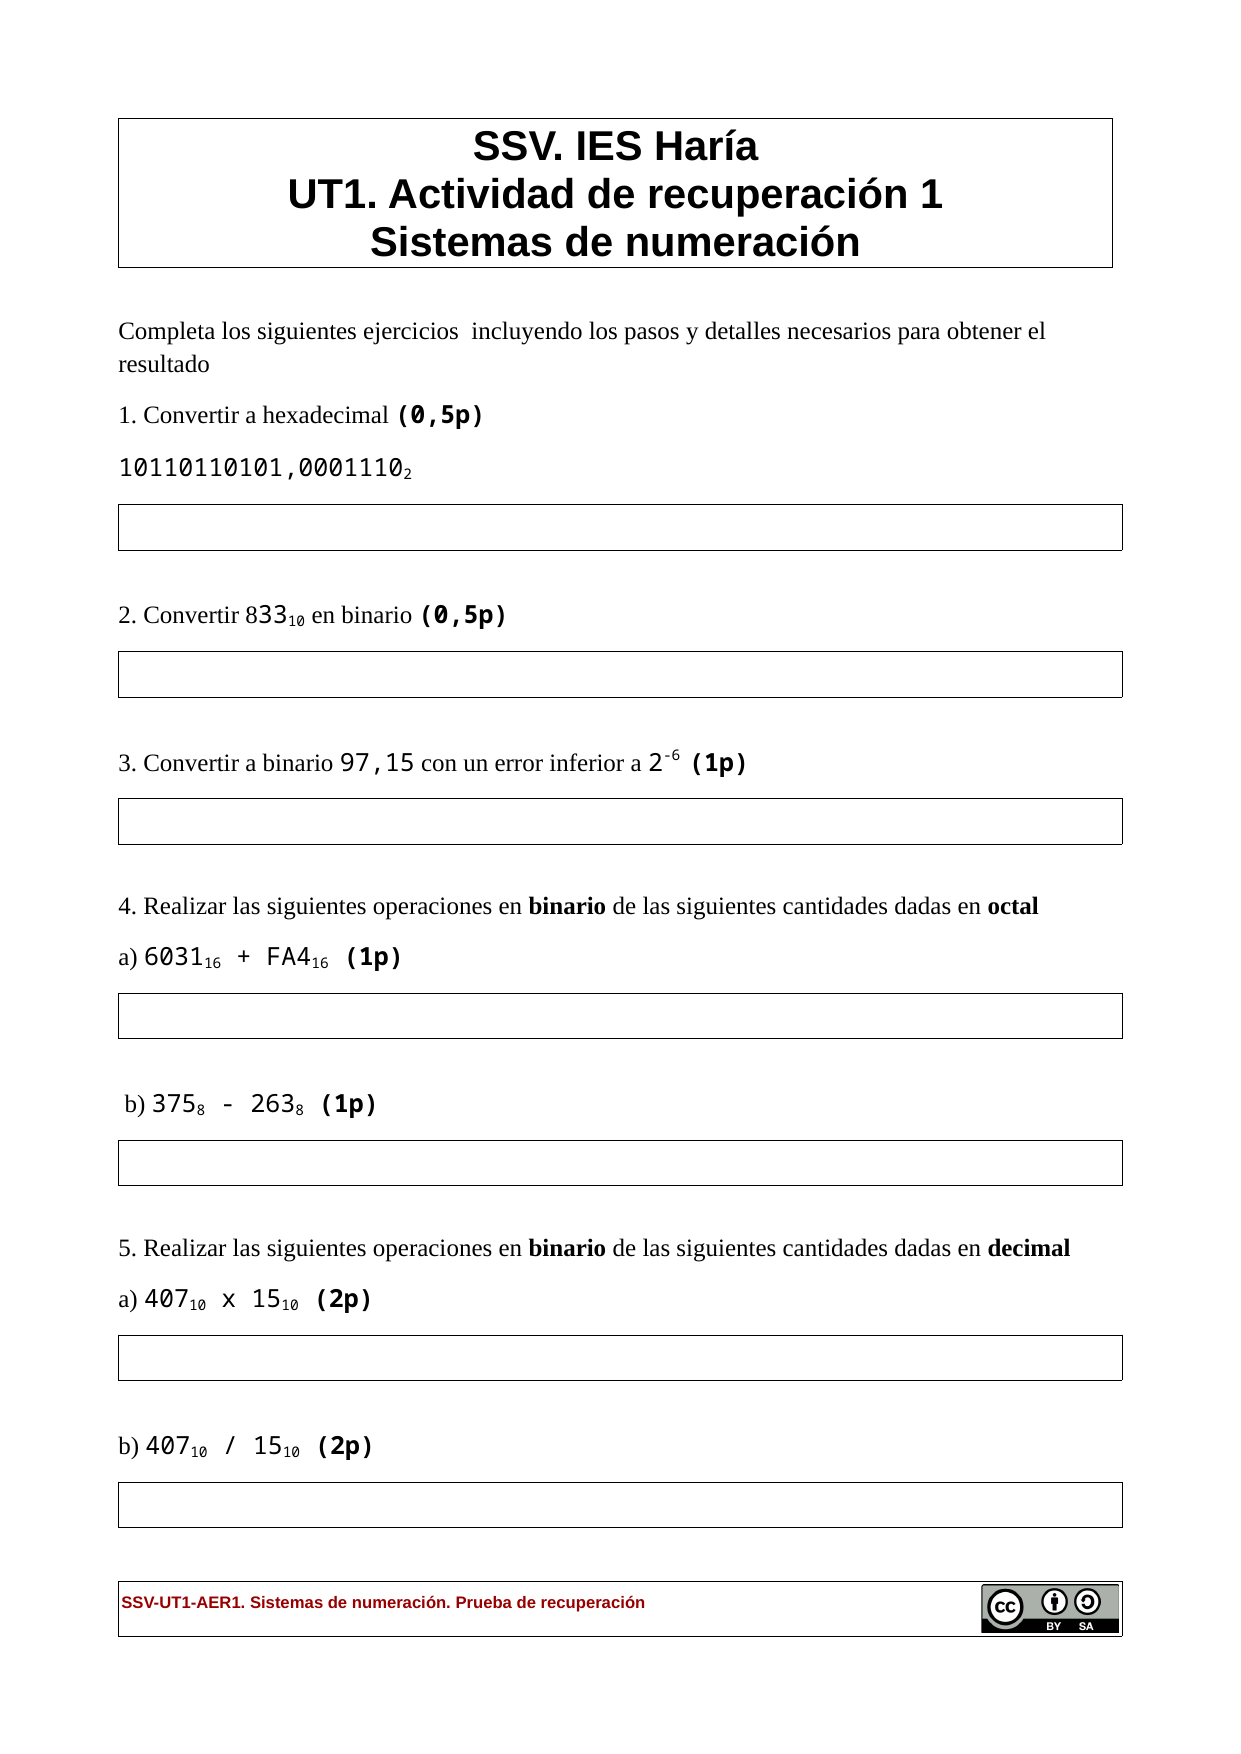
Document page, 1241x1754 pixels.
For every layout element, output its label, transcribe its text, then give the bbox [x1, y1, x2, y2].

text 2. Convertir 83310 en binario (0,5p) [118, 597, 1122, 631]
text b) 40710 / 1510 (2p) [118, 1428, 1122, 1462]
text 1. Convertir a hexadecimal (0,5p) [118, 396, 1122, 430]
text b) 3758 - 2638 (1p) [118, 1086, 1122, 1120]
text a) 603116 + FA416 (1p) [118, 939, 1122, 973]
text 4. Realizar las siguientes operaciones en binario de las siguientes cantidades dadas en octal [118, 891, 1122, 920]
text 3. Convertir a binario 97,15 con un error inferior a 2-6 (1p) [118, 744, 1122, 778]
table_header [119, 1483, 1122, 1527]
text Completa los siguientes ejercicios incluyendo los pasos y detalles necesarios para obtener el resultado [118, 316, 1122, 377]
picture [981, 1584, 1119, 1633]
table_header [119, 994, 1122, 1038]
table_header [119, 799, 1122, 844]
text SSV. IES Haría [119, 119, 1112, 166]
table_header [119, 1141, 1122, 1185]
text 10110110101,00011102 [118, 450, 1122, 484]
text a) 40710 x 1510 (2p) [118, 1281, 1122, 1315]
text 5. Realizar las siguientes operaciones en binario de las siguientes cantidades dadas en decimal [118, 1233, 1122, 1262]
table_header [119, 1336, 1122, 1380]
table_header [119, 505, 1122, 549]
text UT1. Actividad de recuperación 1 [119, 166, 1112, 214]
table_header [119, 652, 1122, 697]
text Sistemas de numeración [119, 214, 1112, 267]
